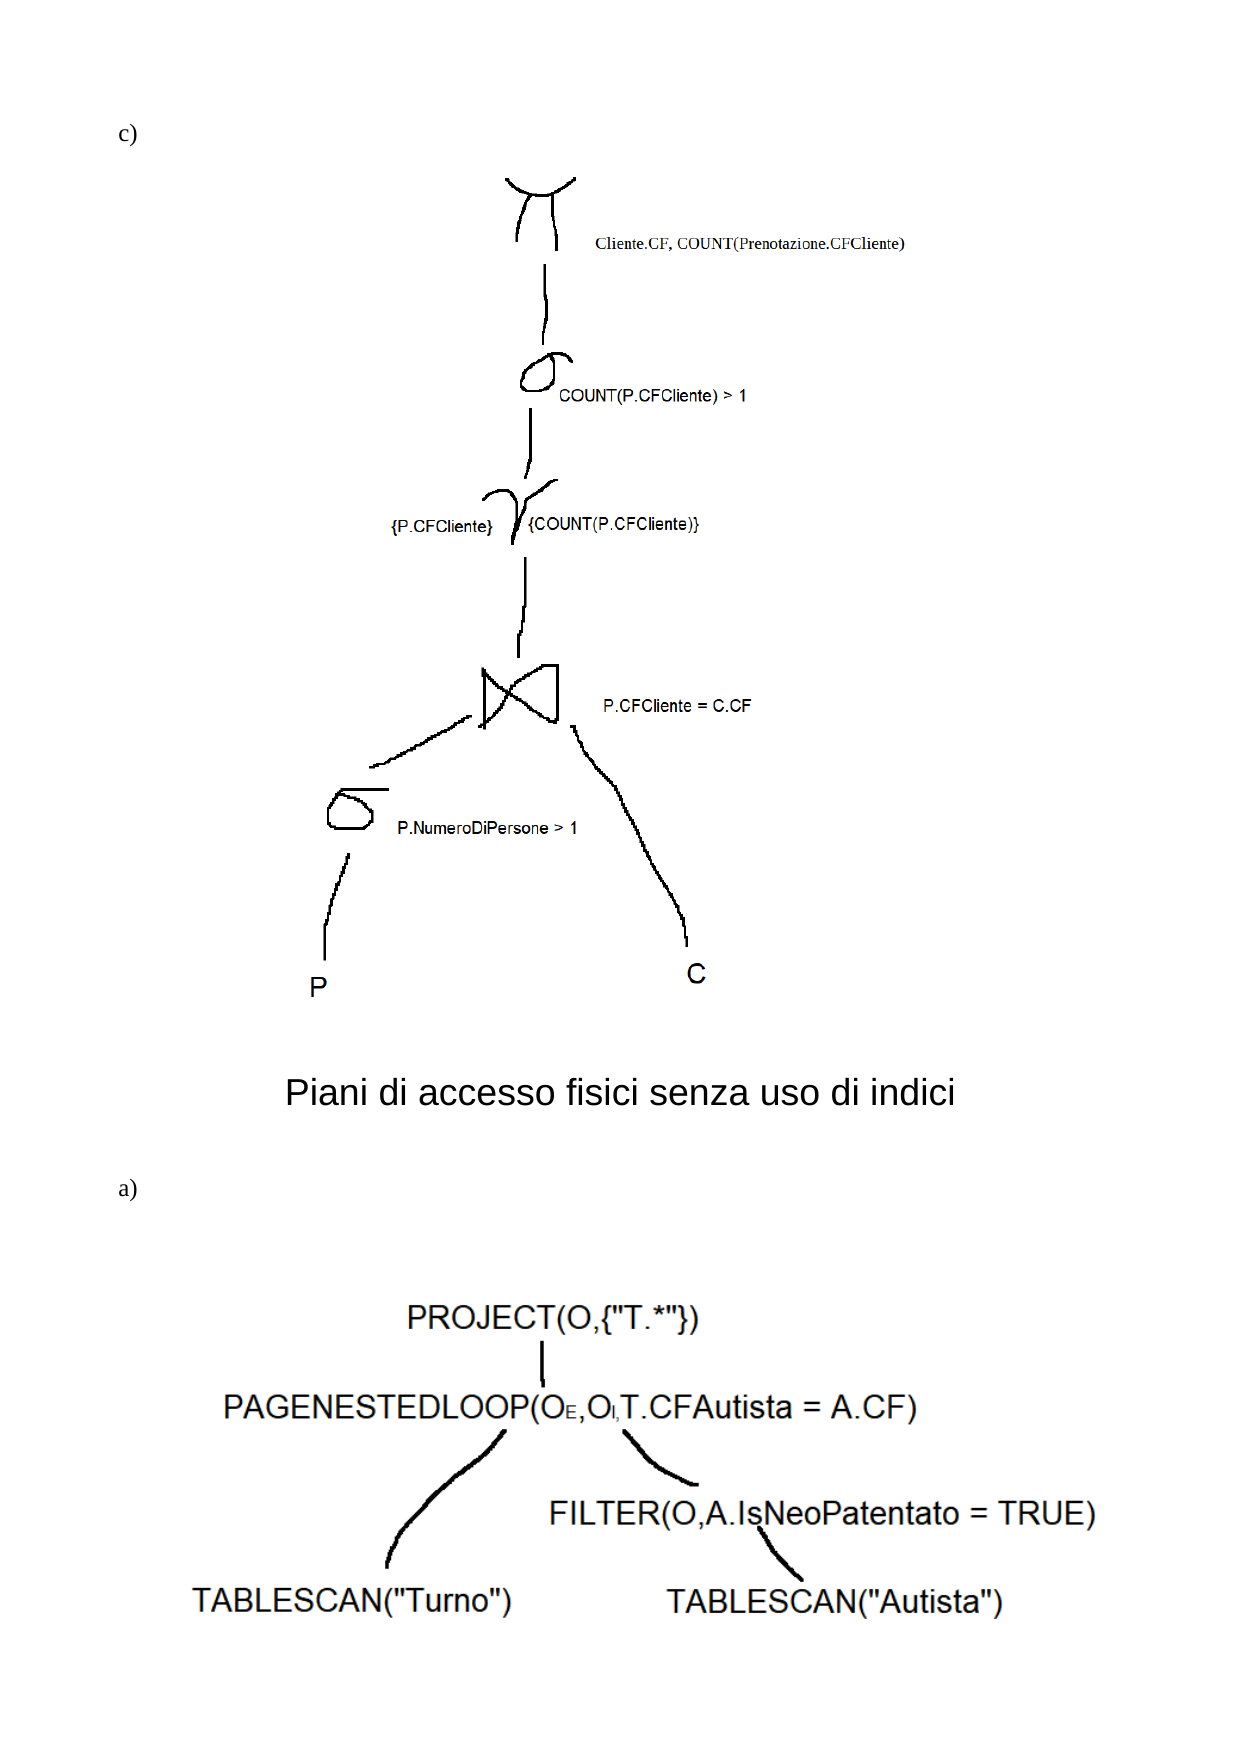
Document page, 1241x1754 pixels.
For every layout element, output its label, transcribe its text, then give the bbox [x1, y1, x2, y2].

text c) [118, 118, 1122, 147]
picture [176, 166, 1047, 1034]
text a) [118, 1173, 1122, 1202]
picture [154, 1261, 1159, 1656]
subtitle Piani di accesso fisici senza uso di indici [118, 1070, 1122, 1113]
